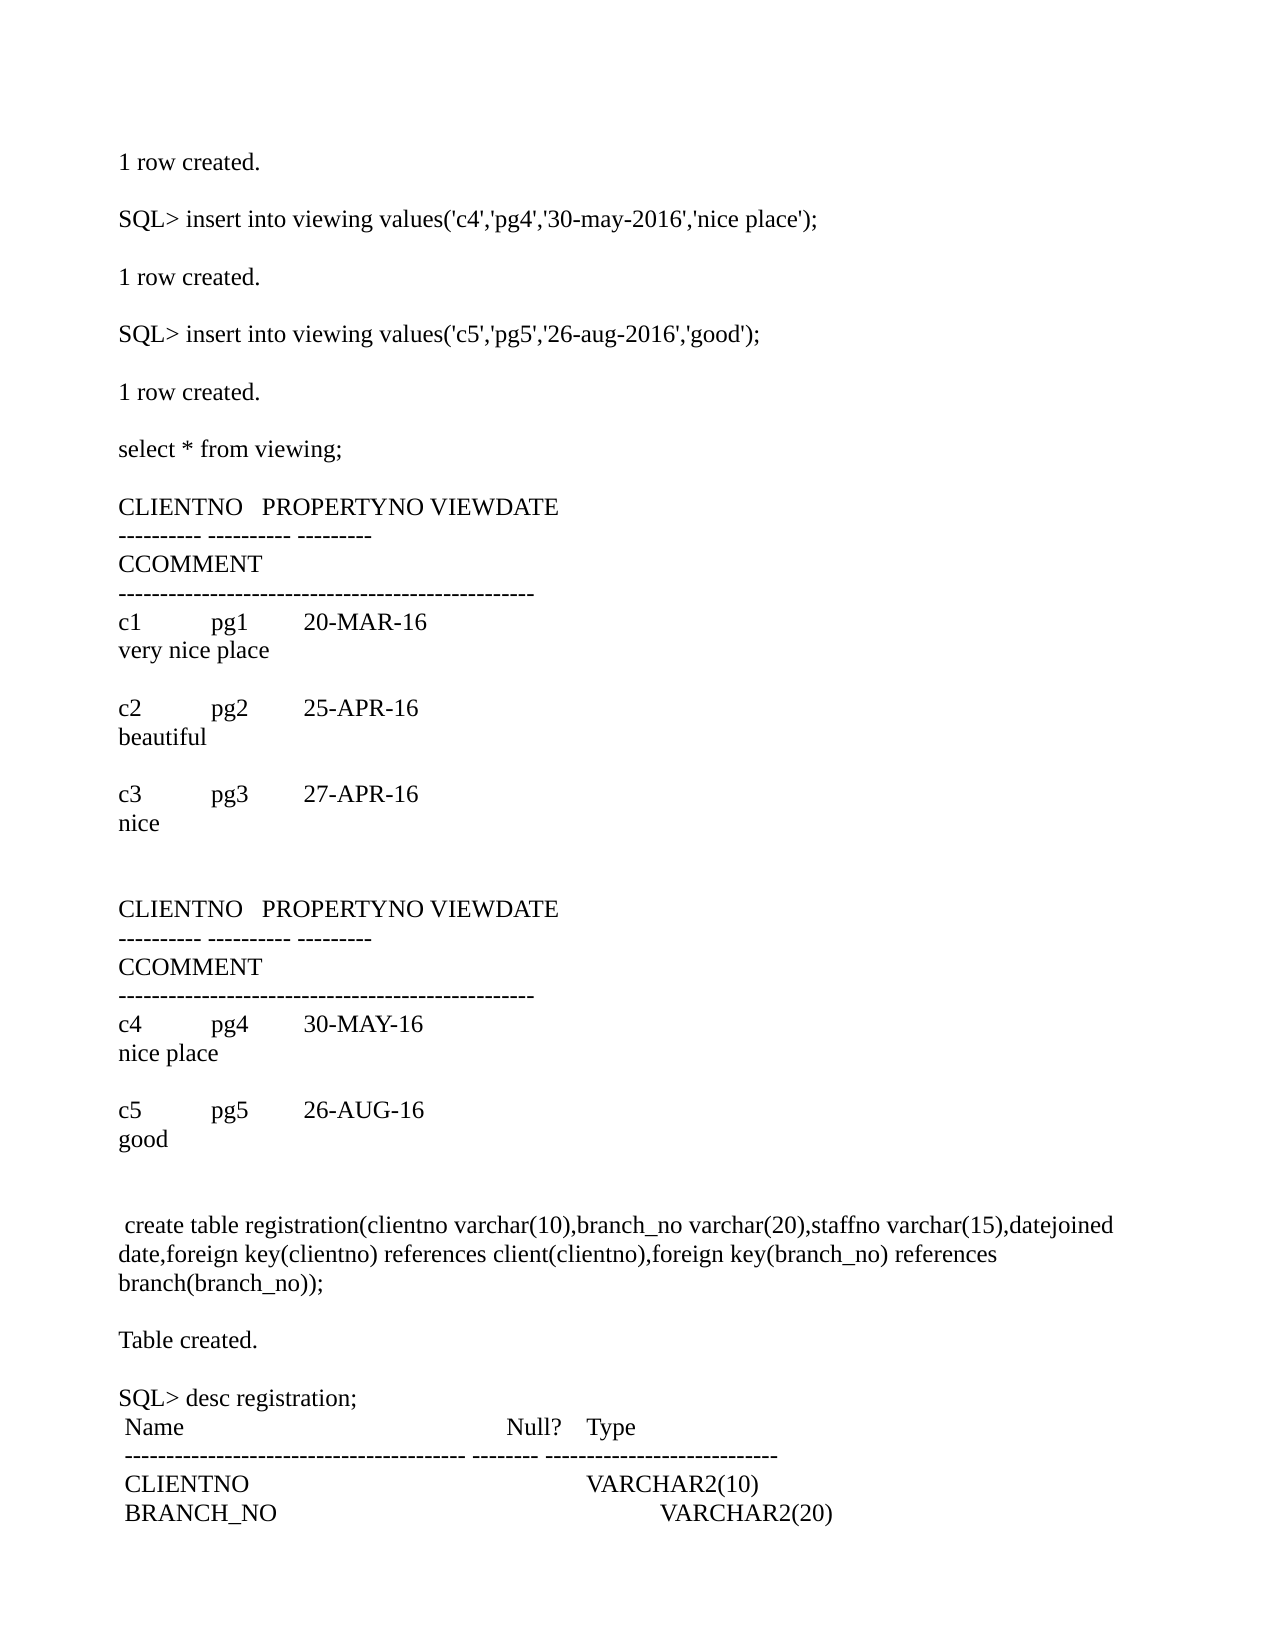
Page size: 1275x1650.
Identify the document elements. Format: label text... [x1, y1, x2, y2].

text CLIENTNO PROPERTYNO VIEWDATE [118, 492, 1157, 521]
text CCOMMENT [118, 952, 1157, 981]
text c2 pg2 25-APR-16 [118, 693, 1157, 722]
text SQL> insert into viewing values('c5','pg5','26-aug-2016','good'); [118, 319, 1157, 348]
text SQL> desc registration; [118, 1383, 1157, 1412]
text create table registration(clientno varchar(10),branch_no varchar(20),staffno varchar(15),datejoined date,foreign key(clientno) references client(clientno),foreign key(branch_no) references branch(branch_no)); [118, 1211, 1157, 1297]
text BRANCH_NO VARCHAR2(20) [118, 1498, 1157, 1527]
text CLIENTNO PROPERTYNO VIEWDATE [118, 894, 1157, 923]
text Name Null? Type [118, 1412, 1157, 1441]
text SQL> insert into viewing values('c4','pg4','30-may-2016','nice place'); [118, 204, 1157, 233]
text ----------------------------------------- -------- ---------------------------- [118, 1441, 1157, 1469]
text c3 pg3 27-APR-16 [118, 779, 1157, 808]
text good [118, 1124, 1157, 1153]
text 1 row created. [118, 262, 1157, 291]
text c5 pg5 26-AUG-16 [118, 1096, 1157, 1124]
text Table created. [118, 1326, 1157, 1354]
text very nice place [118, 636, 1157, 664]
text ---------- ---------- --------- [118, 923, 1157, 952]
text -------------------------------------------------- [118, 981, 1157, 1009]
text 1 row created. [118, 147, 1157, 176]
text c1 pg1 20-MAR-16 [118, 607, 1157, 636]
text CLIENTNO VARCHAR2(10) [118, 1469, 1157, 1498]
text -------------------------------------------------- [118, 578, 1157, 607]
text nice [118, 808, 1157, 837]
text CCOMMENT [118, 549, 1157, 578]
text ---------- ---------- --------- [118, 521, 1157, 549]
text c4 pg4 30-MAY-16 [118, 1009, 1157, 1038]
text 1 row created. [118, 377, 1157, 406]
text beautiful [118, 722, 1157, 751]
text nice place [118, 1038, 1157, 1067]
text select * from viewing; [118, 434, 1157, 463]
